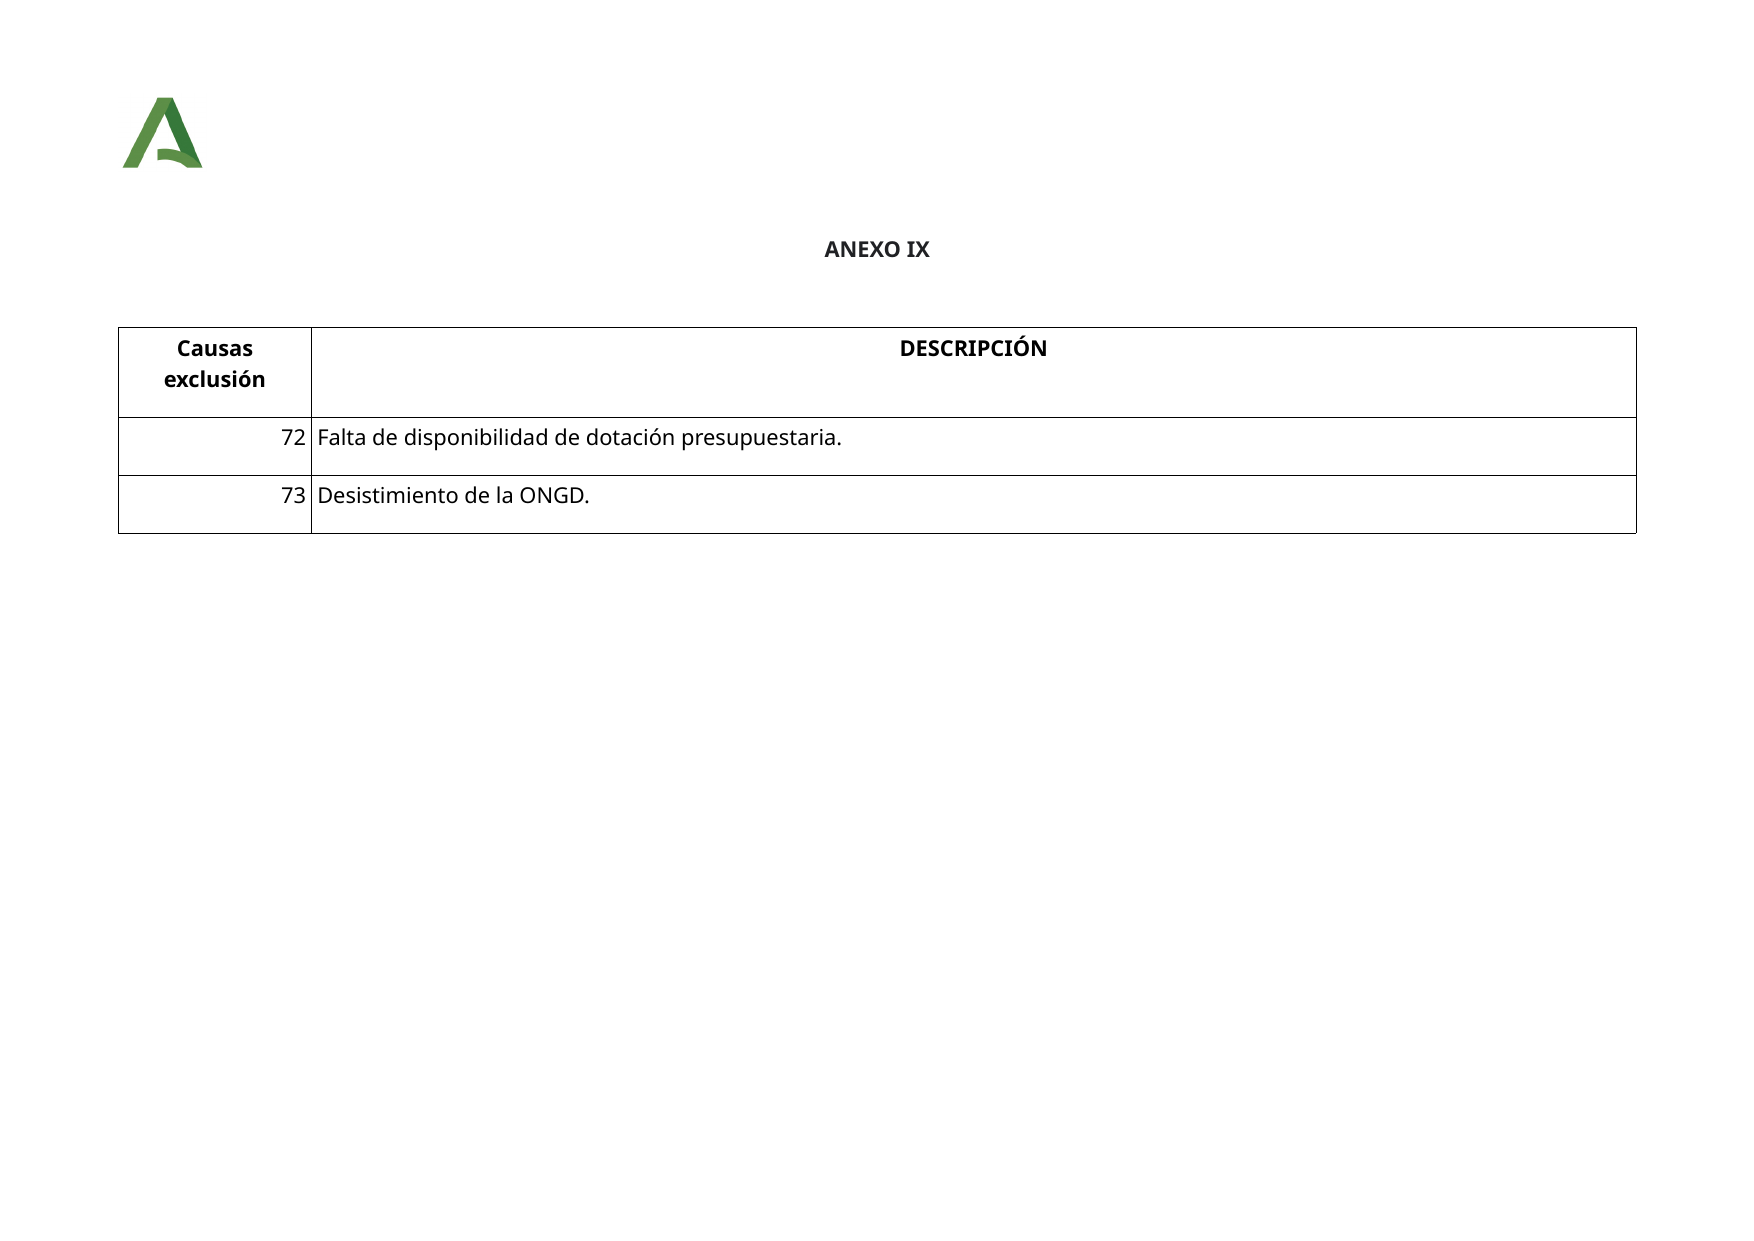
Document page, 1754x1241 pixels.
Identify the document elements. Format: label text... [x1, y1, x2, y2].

table_header Causas exclusión [119, 328, 311, 417]
table_cell Falta de disponibilidad de dotación presupuestaria. [312, 418, 1636, 474]
picture [118, 93, 207, 172]
table_header DESCRIPCIÓN [312, 328, 1636, 417]
text ANEXO IX [118, 234, 1636, 264]
table_cell 72 [119, 418, 311, 474]
table_cell Desistimiento de la ONGD. [312, 476, 1636, 533]
table_cell 73 [119, 476, 311, 533]
